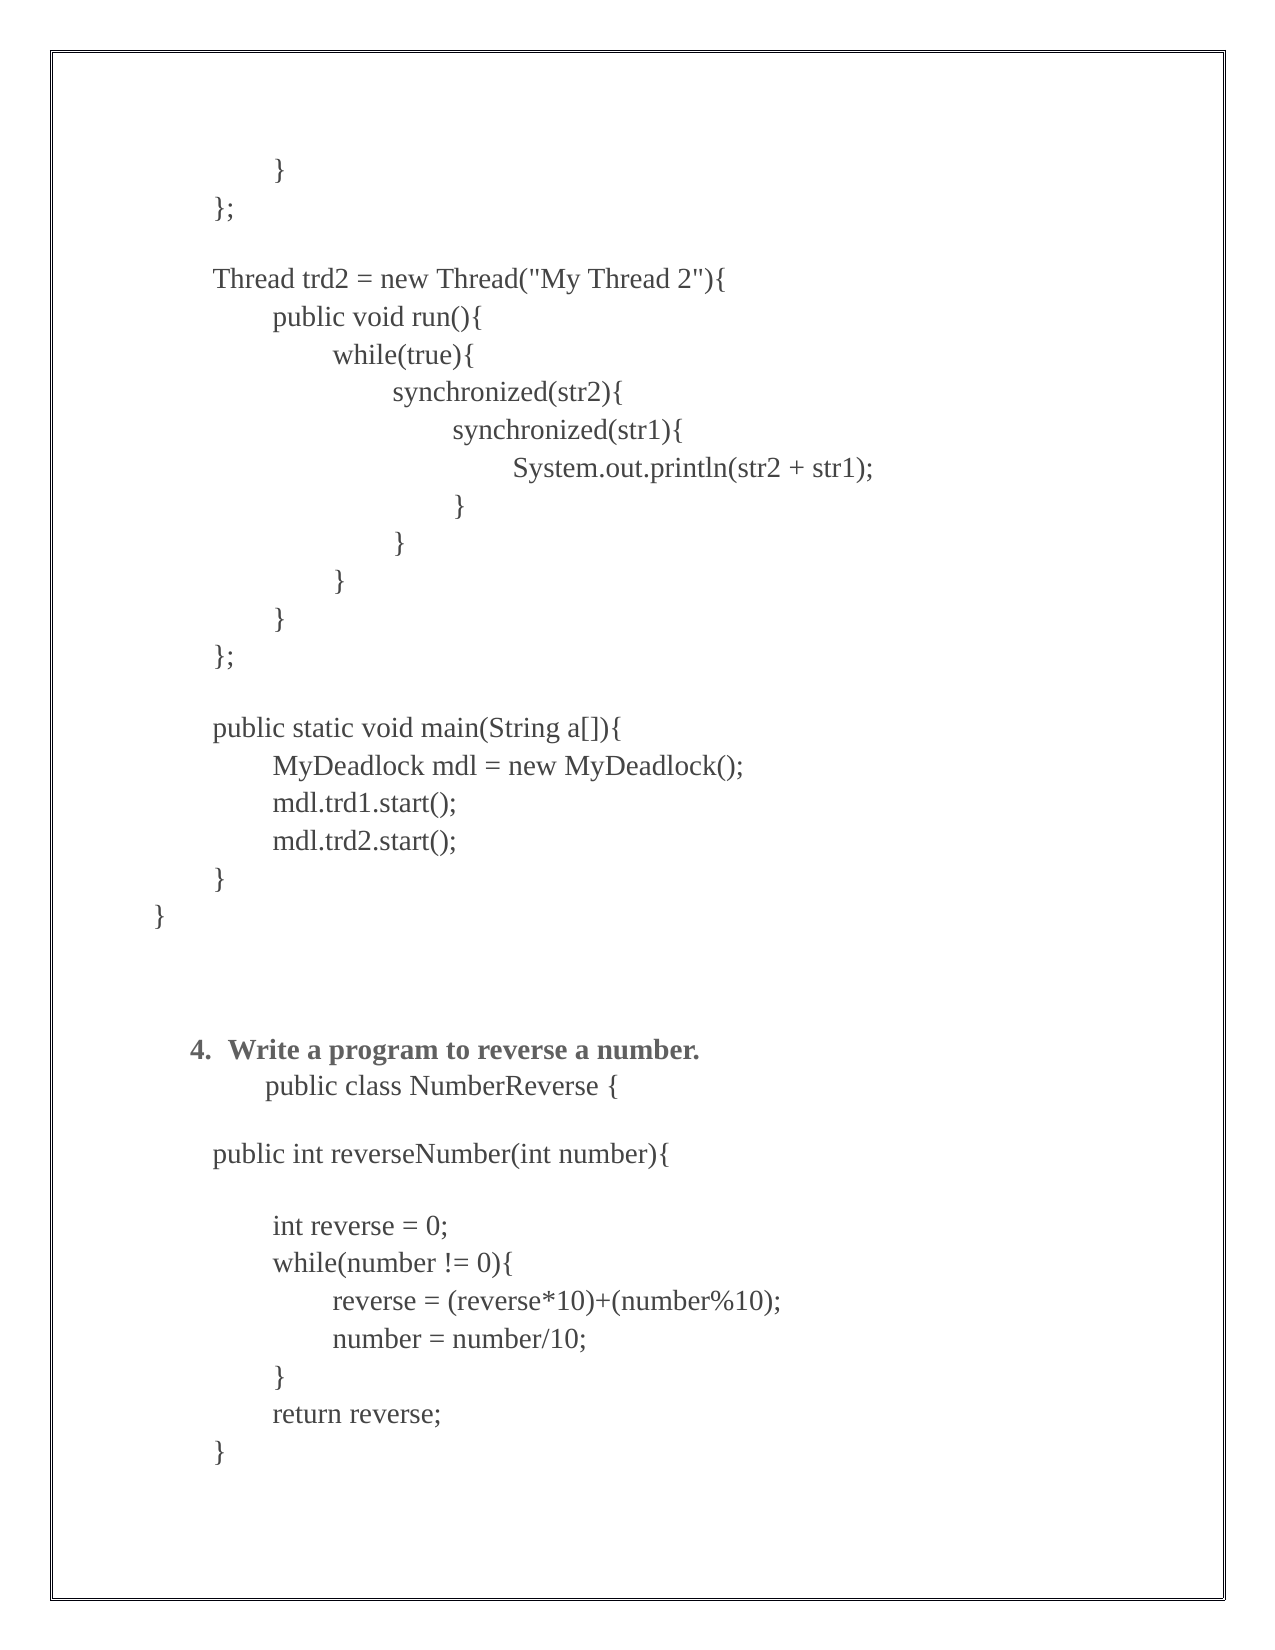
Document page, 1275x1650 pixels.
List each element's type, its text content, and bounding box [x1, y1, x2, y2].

text } [152, 563, 1123, 598]
text mdl.trd2.start(); [152, 823, 1123, 858]
text } [152, 601, 1123, 636]
text }; [152, 190, 1123, 225]
text System.out.println(str2 + str1); [152, 450, 1123, 485]
text } [152, 898, 1123, 932]
text } [152, 152, 1123, 187]
text while(true){ [152, 337, 1123, 372]
text } [152, 1359, 1123, 1393]
text int reverse = 0; [152, 1208, 1123, 1243]
text } [152, 861, 1123, 896]
list Write a program to reverse a number. [190, 1032, 1123, 1065]
text } [152, 1434, 1123, 1469]
text return reverse; [152, 1396, 1123, 1431]
text synchronized(str1){ [152, 412, 1123, 447]
text while(number != 0){ [152, 1246, 1123, 1280]
text }; [152, 638, 1123, 673]
text MyDeadlock mdl = new MyDeadlock(); [152, 748, 1123, 782]
text synchronized(str2){ [152, 374, 1123, 409]
text mdl.trd1.start(); [152, 785, 1123, 820]
list public class NumberReverse { [227, 1068, 1123, 1102]
text public int reverseNumber(int number){ [152, 1136, 1123, 1171]
text public static void main(String a[]){ [152, 710, 1123, 745]
text public void run(){ [152, 299, 1123, 334]
text number = number/10; [152, 1321, 1123, 1356]
text Thread trd2 = new Thread("My Thread 2"){ [152, 261, 1123, 296]
text reverse = (reverse*10)+(number%10); [152, 1283, 1123, 1318]
text } [152, 488, 1123, 522]
text } [152, 525, 1123, 560]
